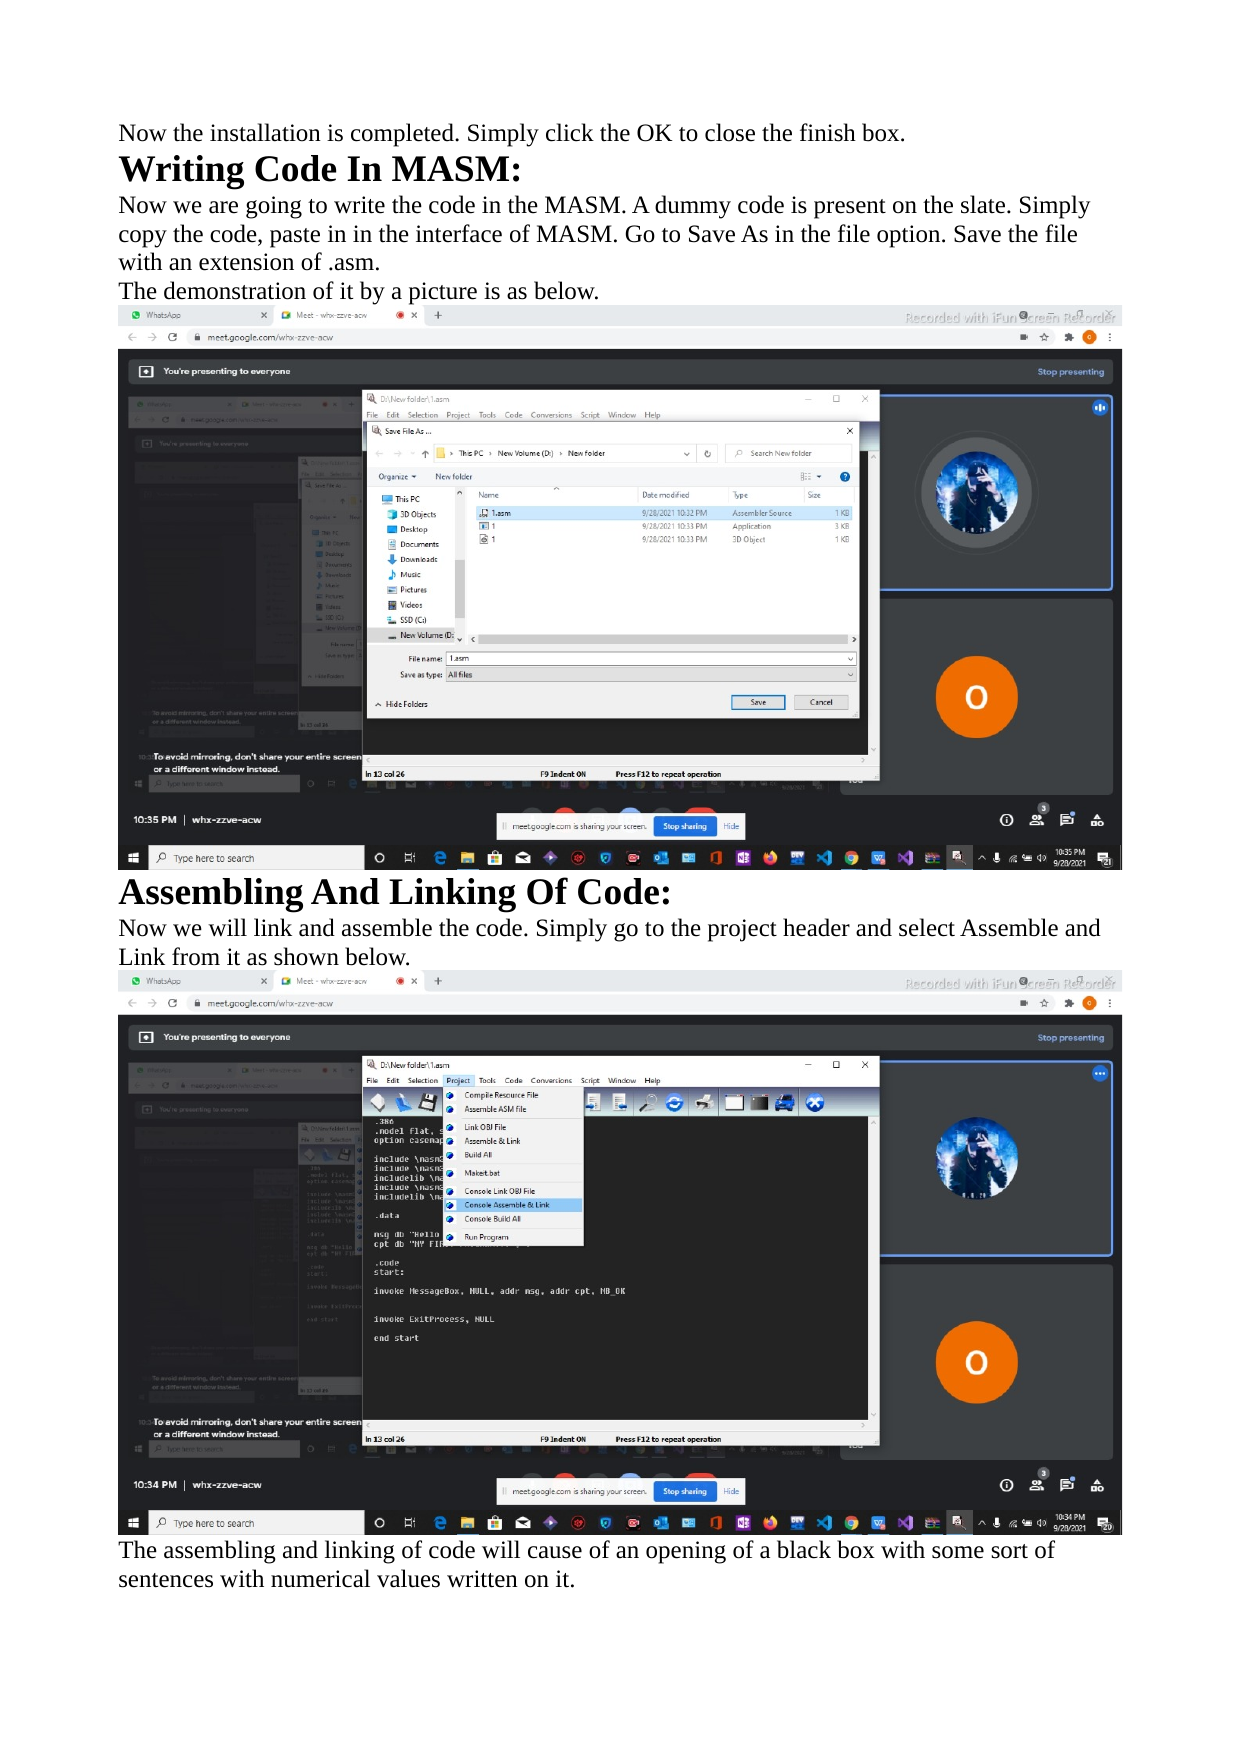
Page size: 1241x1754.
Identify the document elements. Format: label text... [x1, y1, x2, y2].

text Now the installation is completed. Simply click the OK to close the finish box. [118, 118, 1122, 147]
picture [118, 305, 1123, 870]
picture [118, 970, 1123, 1535]
text Now we are going to write the code in the MASM. A dummy code is present on the slate. Simply copy the code, paste in in the interface of MASM. Go to Save As in the file option. Save the file with an extension of .asm. [118, 190, 1122, 276]
text Writing Code In MASM: [118, 147, 1122, 190]
text Now we will link and assemble the code. Simply go to the project header and select Assemble and Link from it as shown below. [118, 913, 1122, 970]
text Assembling And Linking Of Code: [118, 870, 1122, 913]
text The demonstration of it by a picture is as below. [118, 276, 1122, 305]
text The assembling and linking of code will cause of an opening of a black box with some sort of sentences with numerical values written on it. [118, 1535, 1122, 1592]
